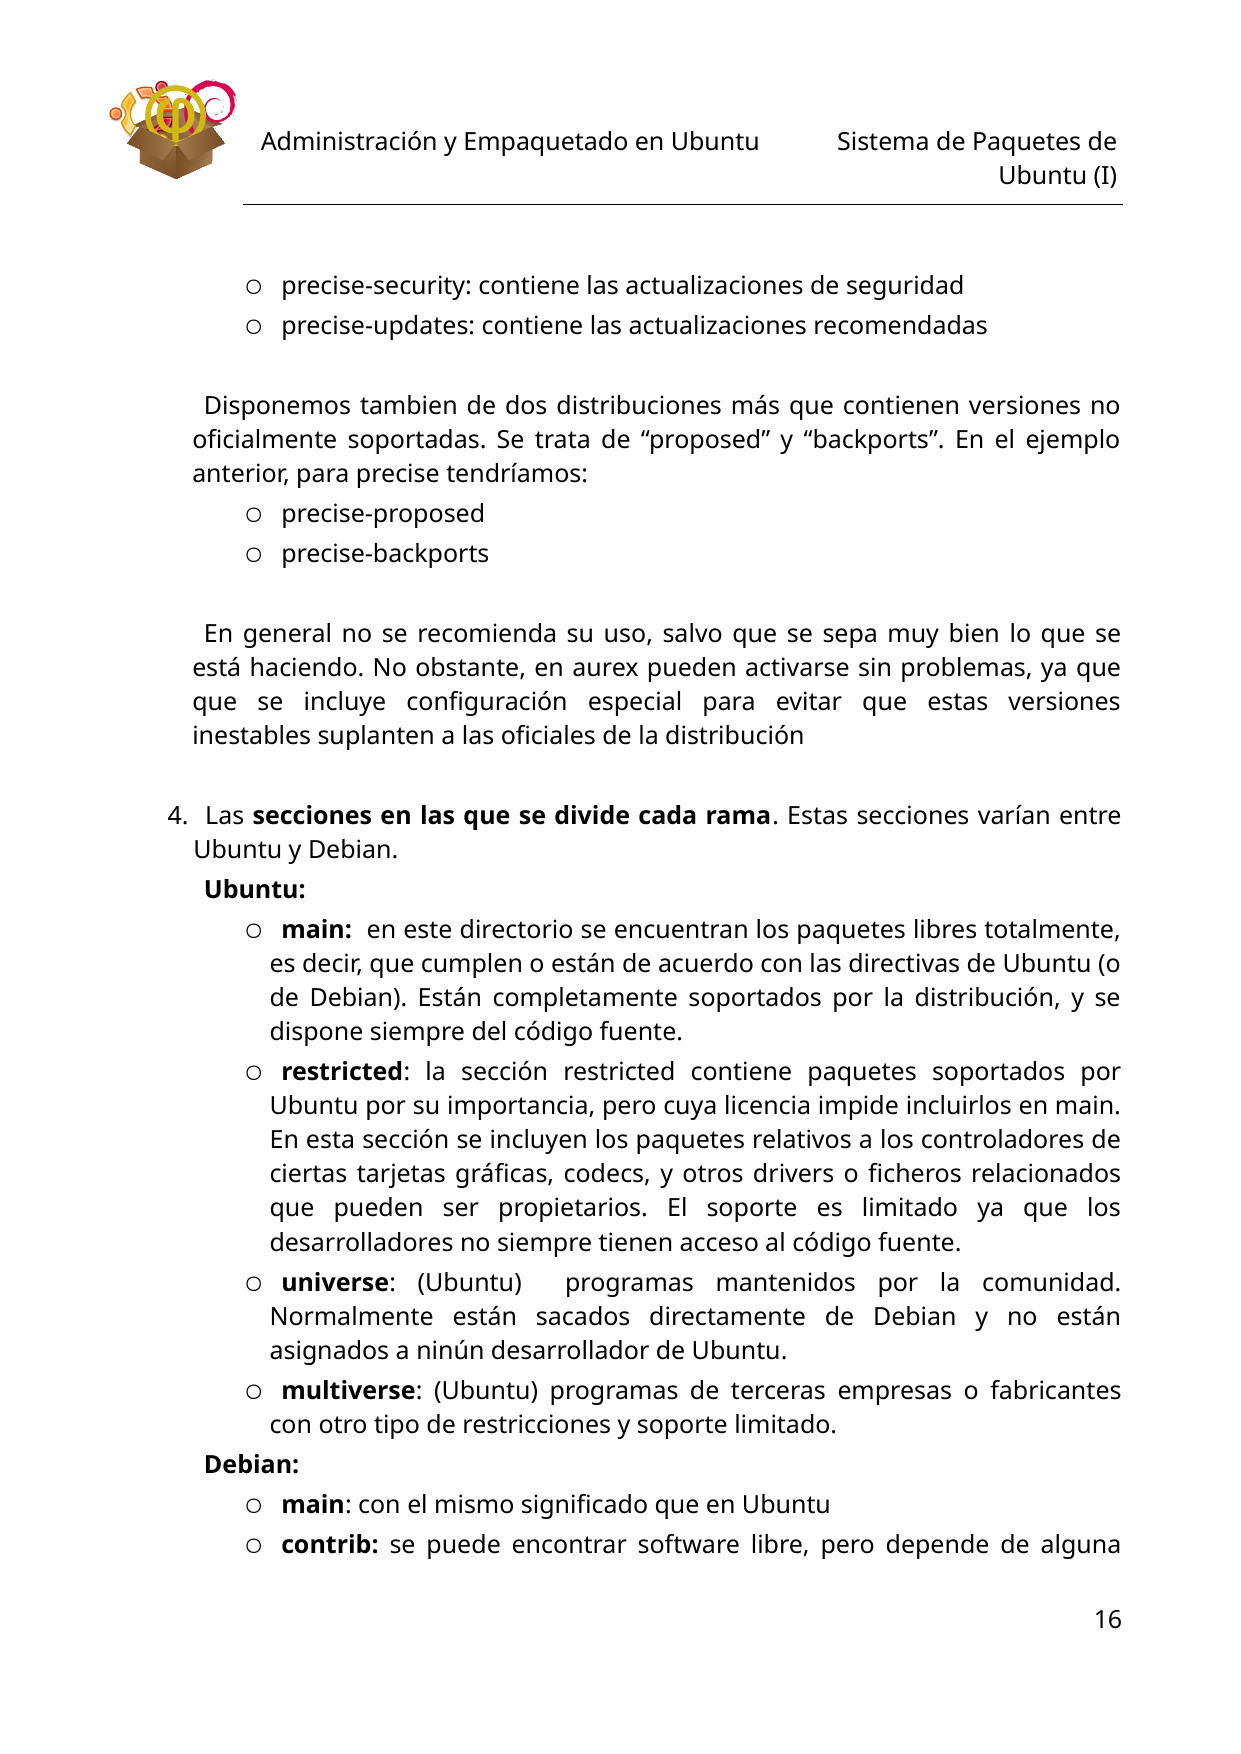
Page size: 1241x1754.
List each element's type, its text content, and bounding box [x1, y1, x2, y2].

list restricted: la sección restricted contiene paquetes soportados por Ubuntu por su importancia, pero cuya licencia impide incluirlos en main. En esta sección se incluyen los paquetes relativos a los controladores de ciertas tarjetas gráficas, codecs, y otros drivers o ficheros relacionados que pueden ser propietarios. El soporte es limitado ya que los desarrolladores no siempre tienen acceso al código fuente. [232, 1054, 1122, 1258]
list main: en este directorio se encuentran los paquetes libres totalmente, es decir, que cumplen o están de acuerdo con las directivas de Ubuntu (o de Debian). Están completamente soportados por la distribución, y se dispone siempre del código fuente. [232, 912, 1122, 1048]
list universe: (Ubuntu) programas mantenidos por la comunidad. Normalmente están sacados directamente de Debian y no están asignados a ninún desarrollador de Ubuntu. [232, 1264, 1122, 1366]
list Las secciones en las que se divide cada rama. Estas secciones varían entre Ubuntu y Debian. [156, 798, 1122, 866]
text En general no se recomienda su uso, salvo que se sepa muy bien lo que se está haciendo. No obstante, en aurex pueden activarse sin problemas, ya que que se incluye configuración especial para evitar que estas versiones inestables suplanten a las oficiales de la distribución [192, 615, 1122, 752]
text Disponemos tambien de dos distribuciones más que contienen versiones no oficialmente soportadas. Se trata de “proposed” y “backports”. En el ejemplo anterior, para precise tendríamos: [192, 387, 1122, 489]
list main: con el mismo significado que en Ubuntu [232, 1486, 1122, 1520]
list precise-security: contiene las actualizaciones de seguridad [232, 267, 1122, 301]
text Debian: [192, 1446, 1122, 1480]
list precise-proposed [232, 495, 1122, 529]
list precise-backports [232, 535, 1122, 569]
text Ubuntu: [192, 872, 1122, 906]
list multiverse: (Ubuntu) programas de terceras empresas o fabricantes con otro tipo de restricciones y soporte limitado. [232, 1372, 1122, 1440]
list precise-updates: contiene las actualizaciones recomendadas [232, 307, 1122, 341]
list contrib: se puede encontrar software libre, pero depende de alguna [232, 1526, 1122, 1560]
